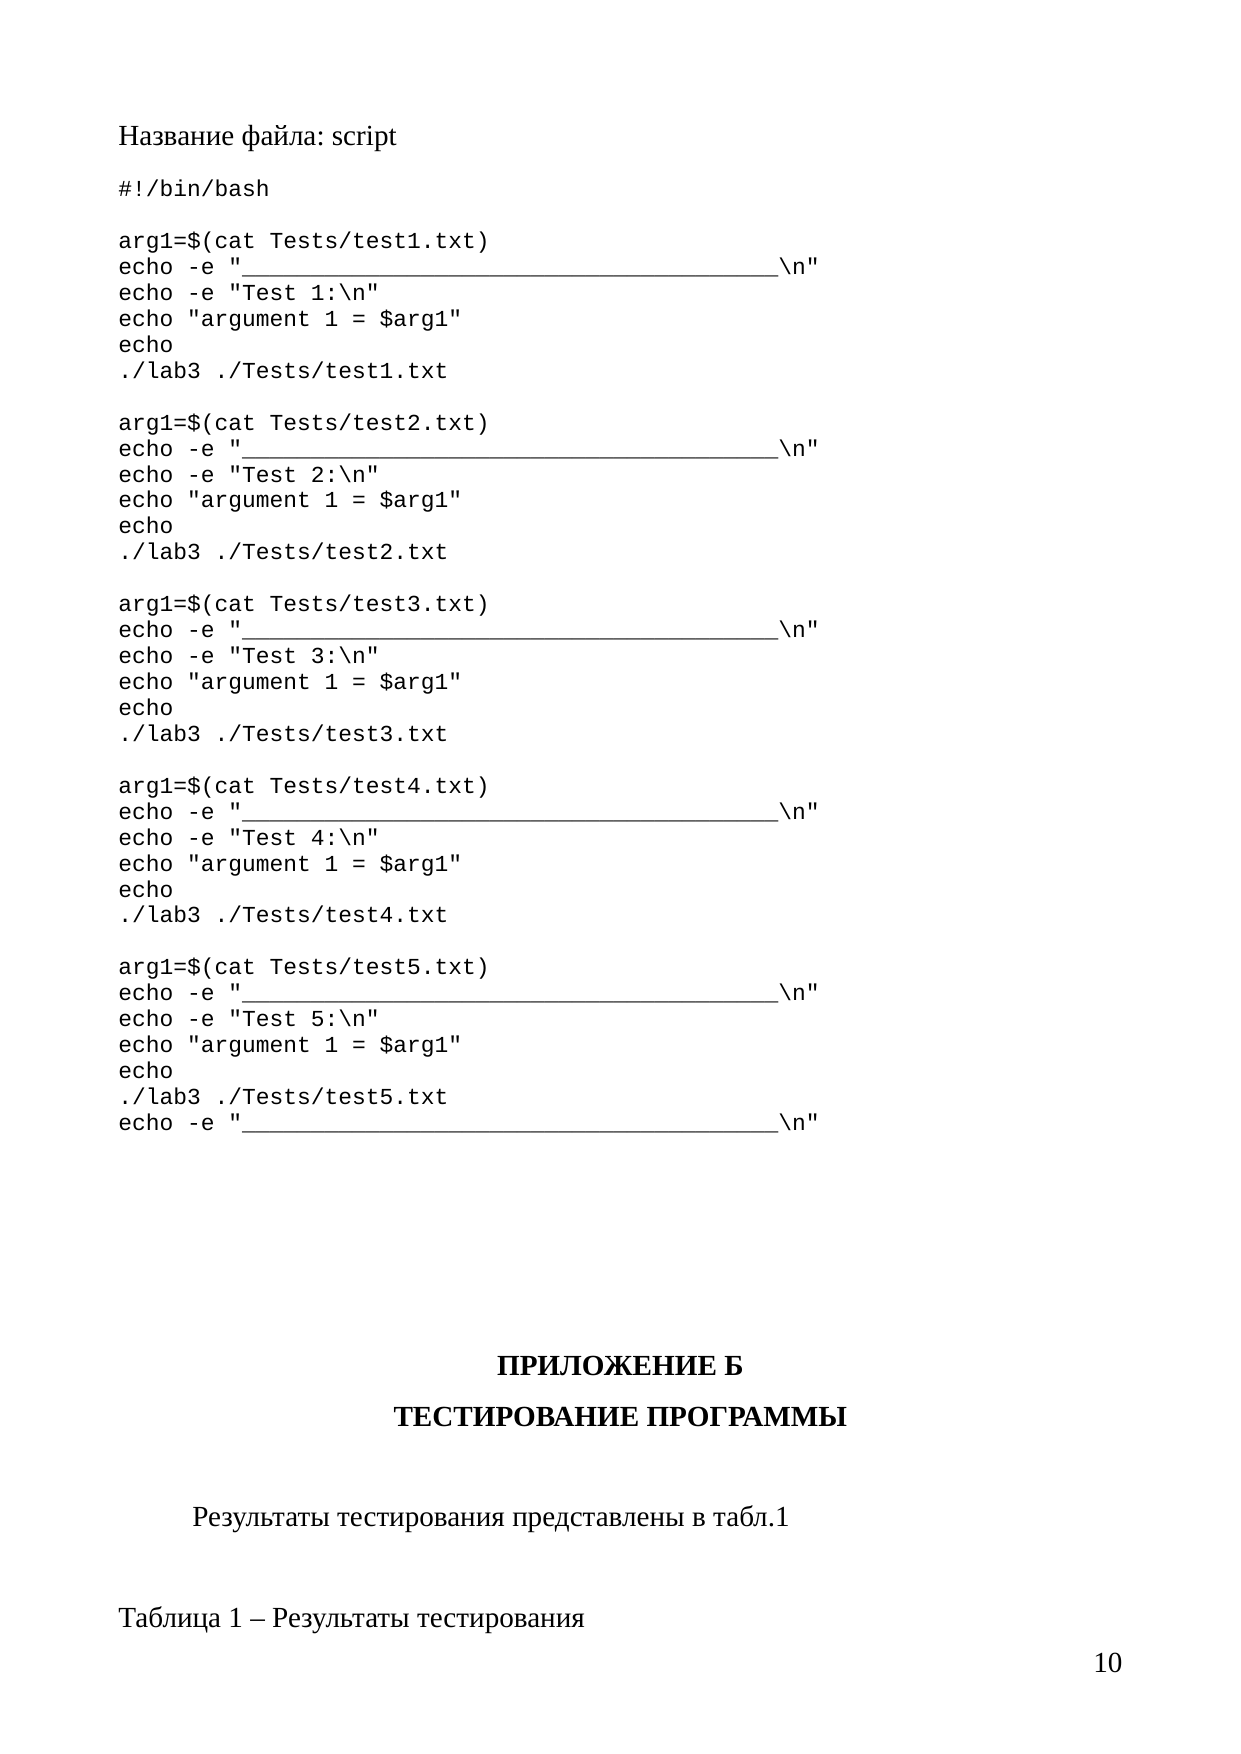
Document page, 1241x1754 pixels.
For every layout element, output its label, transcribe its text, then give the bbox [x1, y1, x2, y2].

text echo [118, 696, 1122, 722]
text echo -e "_______________________________________\n" [118, 437, 1122, 463]
text ./lab3 ./Tests/test2.txt [118, 541, 1122, 567]
text echo [118, 878, 1122, 904]
subtitle Тестирование программы [118, 1399, 1122, 1432]
text echo [118, 333, 1122, 359]
text arg1=$(cat Tests/test5.txt) [118, 956, 1122, 982]
text arg1=$(cat Tests/test2.txt) [118, 411, 1122, 437]
text echo -e "Test 3:\n" [118, 644, 1122, 670]
text arg1=$(cat Tests/test3.txt) [118, 593, 1122, 618]
text Таблица 1 – Результаты тестирования [118, 1600, 1122, 1633]
text ./lab3 ./Tests/test4.txt [118, 904, 1122, 930]
text echo -e "_______________________________________\n" [118, 618, 1122, 644]
text echo -e "Test 2:\n" [118, 463, 1122, 489]
text echo -e "_______________________________________\n" [118, 800, 1122, 826]
subtitle Приложение Б [118, 1348, 1122, 1382]
text Название файла: script [118, 118, 1122, 152]
text echo -e "Test 5:\n" [118, 1008, 1122, 1033]
text arg1=$(cat Tests/test1.txt) [118, 229, 1122, 255]
text echo "argument 1 = $arg1" [118, 489, 1122, 515]
text echo "argument 1 = $arg1" [118, 670, 1122, 696]
text echo -e "Test 4:\n" [118, 826, 1122, 852]
text echo "argument 1 = $arg1" [118, 1033, 1122, 1059]
text echo -e "_______________________________________\n" [118, 1111, 1122, 1137]
text Результаты тестирования представлены в табл.1 [118, 1499, 1122, 1533]
text echo -e "_______________________________________\n" [118, 255, 1122, 281]
text #!/bin/bash [118, 178, 1122, 203]
text echo "argument 1 = $arg1" [118, 307, 1122, 333]
text echo [118, 1059, 1122, 1085]
text ./lab3 ./Tests/test5.txt [118, 1085, 1122, 1111]
text echo "argument 1 = $arg1" [118, 852, 1122, 878]
text arg1=$(cat Tests/test4.txt) [118, 774, 1122, 800]
text ./lab3 ./Tests/test1.txt [118, 359, 1122, 385]
text ./lab3 ./Tests/test3.txt [118, 722, 1122, 748]
text echo [118, 515, 1122, 541]
text echo -e "_______________________________________\n" [118, 982, 1122, 1008]
text echo -e "Test 1:\n" [118, 281, 1122, 307]
